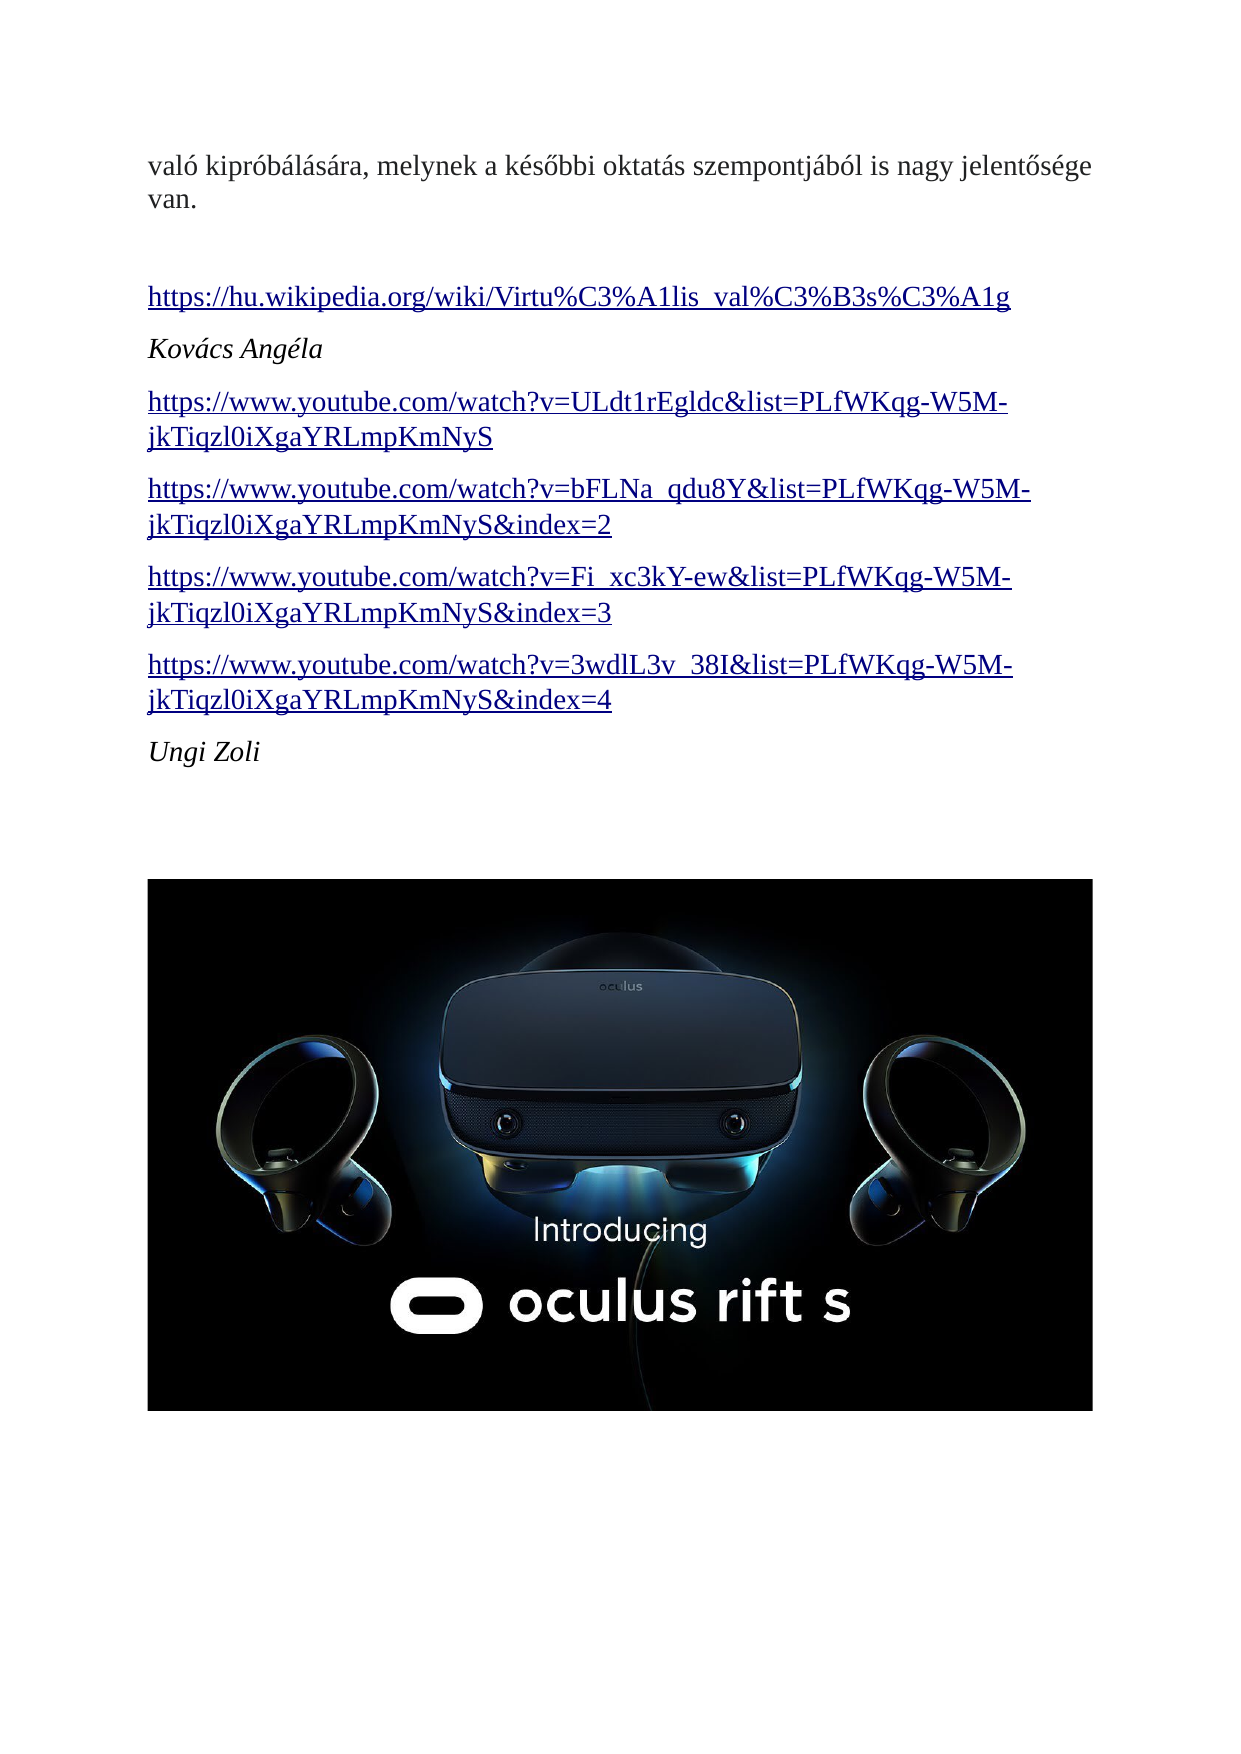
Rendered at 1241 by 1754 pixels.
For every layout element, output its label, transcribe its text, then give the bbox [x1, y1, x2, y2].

text Ungi Zoli [148, 734, 1093, 768]
text https://www.youtube.com/watch?v=Fi_xc3kY-ew&list=PLfWKqg-W5M-jkTiqzl0iXgaYRLmpKmNyS&index=3 [148, 559, 1093, 628]
text https://hu.wikipedia.org/wiki/Virtu%C3%A1lis_val%C3%B3s%C3%A1g [148, 279, 1093, 313]
text https://www.youtube.com/watch?v=3wdlL3v_38I&list=PLfWKqg-W5M-jkTiqzl0iXgaYRLmpKmNyS&index=4 [148, 647, 1093, 716]
text Kovács Angéla [148, 332, 1093, 365]
text való kipróbálására, melynek a későbbi oktatás szempontjából is nagy jelentősége van. [148, 148, 1093, 215]
text https://www.youtube.com/watch?v=ULdt1rEgldc&list=PLfWKqg-W5M-jkTiqzl0iXgaYRLmpKmNyS [148, 384, 1093, 453]
text https://www.youtube.com/watch?v=bFLNa_qdu8Y&list=PLfWKqg-W5M-jkTiqzl0iXgaYRLmpKmNyS&index=2 [148, 471, 1093, 541]
